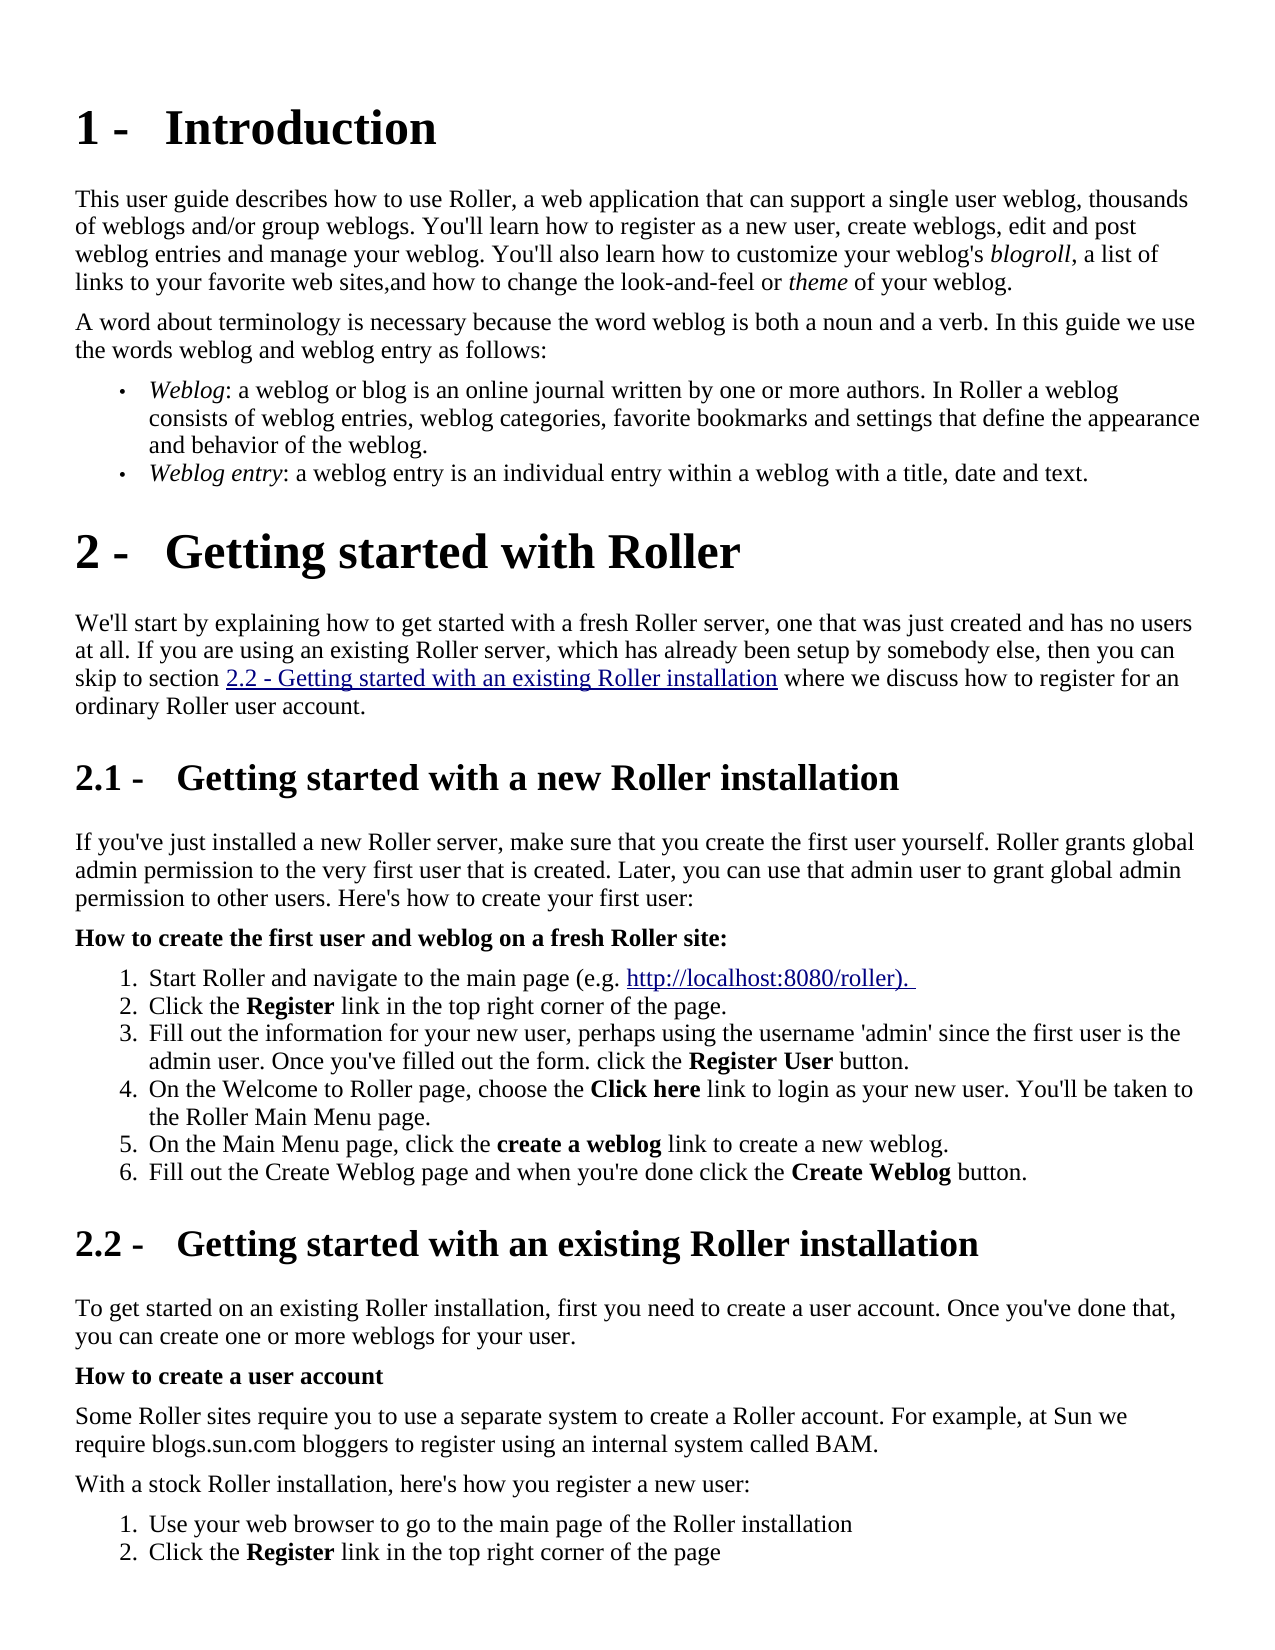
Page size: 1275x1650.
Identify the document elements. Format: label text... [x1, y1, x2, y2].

subtitle Getting started with Roller [75, 524, 1200, 579]
text A word about terminology is necessary because the word weblog is both a noun and a verb. In this guide we use the words weblog and weblog entry as follows: [75, 308, 1200, 363]
text How to create the first user and weblog on a fresh Roller site: [75, 924, 1200, 952]
text If you've just installed a new Roller server, make sure that you create the first user yourself. Roller grants global admin permission to the very first user that is created. Later, you can use that admin user to grant global admin permission to other users. Here's how to create your first user: [75, 828, 1200, 911]
list On the Welcome to Roller page, choose the Click here link to login as your new user. You'll be taken to the Roller Main Menu page. [119, 1075, 1200, 1130]
text This user guide describes how to use Roller, a web application that can support a single user weblog, thousands of weblogs and/or group weblogs. You'll learn how to register as a new user, create weblogs, edit and post weblog entries and manage your weblog. You'll also learn how to customize your weblog's blogroll, a list of links to your favorite web sites,and how to change the look-and-feel or theme of your weblog. [75, 185, 1200, 296]
list Fill out the information for your new user, perhaps using the username 'admin' since the first user is the admin user. Once you've filled out the form. click the Register User button. [119, 1019, 1200, 1075]
text Some Roller sites require you to use a separate system to create a Roller account. For example, at Sun we require blogs.sun.com bloggers to register using an internal system called BAM. [75, 1402, 1200, 1458]
list Weblog: a weblog or blog is an online journal written by one or more authors. In Roller a weblog consists of weblog entries, weblog categories, favorite bookmarks and settings that define the appearance and behavior of the weblog. [119, 376, 1200, 459]
list Click the Register link in the top right corner of the page [119, 1538, 1200, 1566]
list Use your web browser to go to the main page of the Roller installation [119, 1510, 1200, 1538]
list Fill out the Create Weblog page and when you're done click the Create Weblog button. [119, 1158, 1200, 1186]
text To get started on an existing Roller installation, first you need to create a user account. Once you've done that, you can create one or more weblogs for your user. [75, 1294, 1200, 1349]
text We'll start by explaining how to get started with a fresh Roller server, one that was just created and has no users at all. If you are using an existing Roller server, which has already been setup by somebody else, then you can skip to section 2.2 - Getting started with an existing Roller installation where we discuss how to register for an ordinary Roller user account. [75, 609, 1200, 720]
text With a stock Roller installation, here's how you register a new user: [75, 1470, 1200, 1498]
list On the Main Menu page, click the create a weblog link to create a new weblog. [119, 1130, 1200, 1158]
list Weblog entry: a weblog entry is an individual entry within a weblog with a title, date and text. [119, 459, 1200, 487]
list Click the Register link in the top right corner of the page. [119, 992, 1200, 1019]
text How to create a user account [75, 1362, 1200, 1390]
subtitle Getting started with a new Roller installation [75, 757, 1200, 799]
subtitle Introduction [75, 100, 1200, 155]
subtitle Getting started with an existing Roller installation [75, 1223, 1200, 1265]
list Start Roller and navigate to the main page (e.g. http://localhost:8080/roller). [119, 964, 1200, 992]
